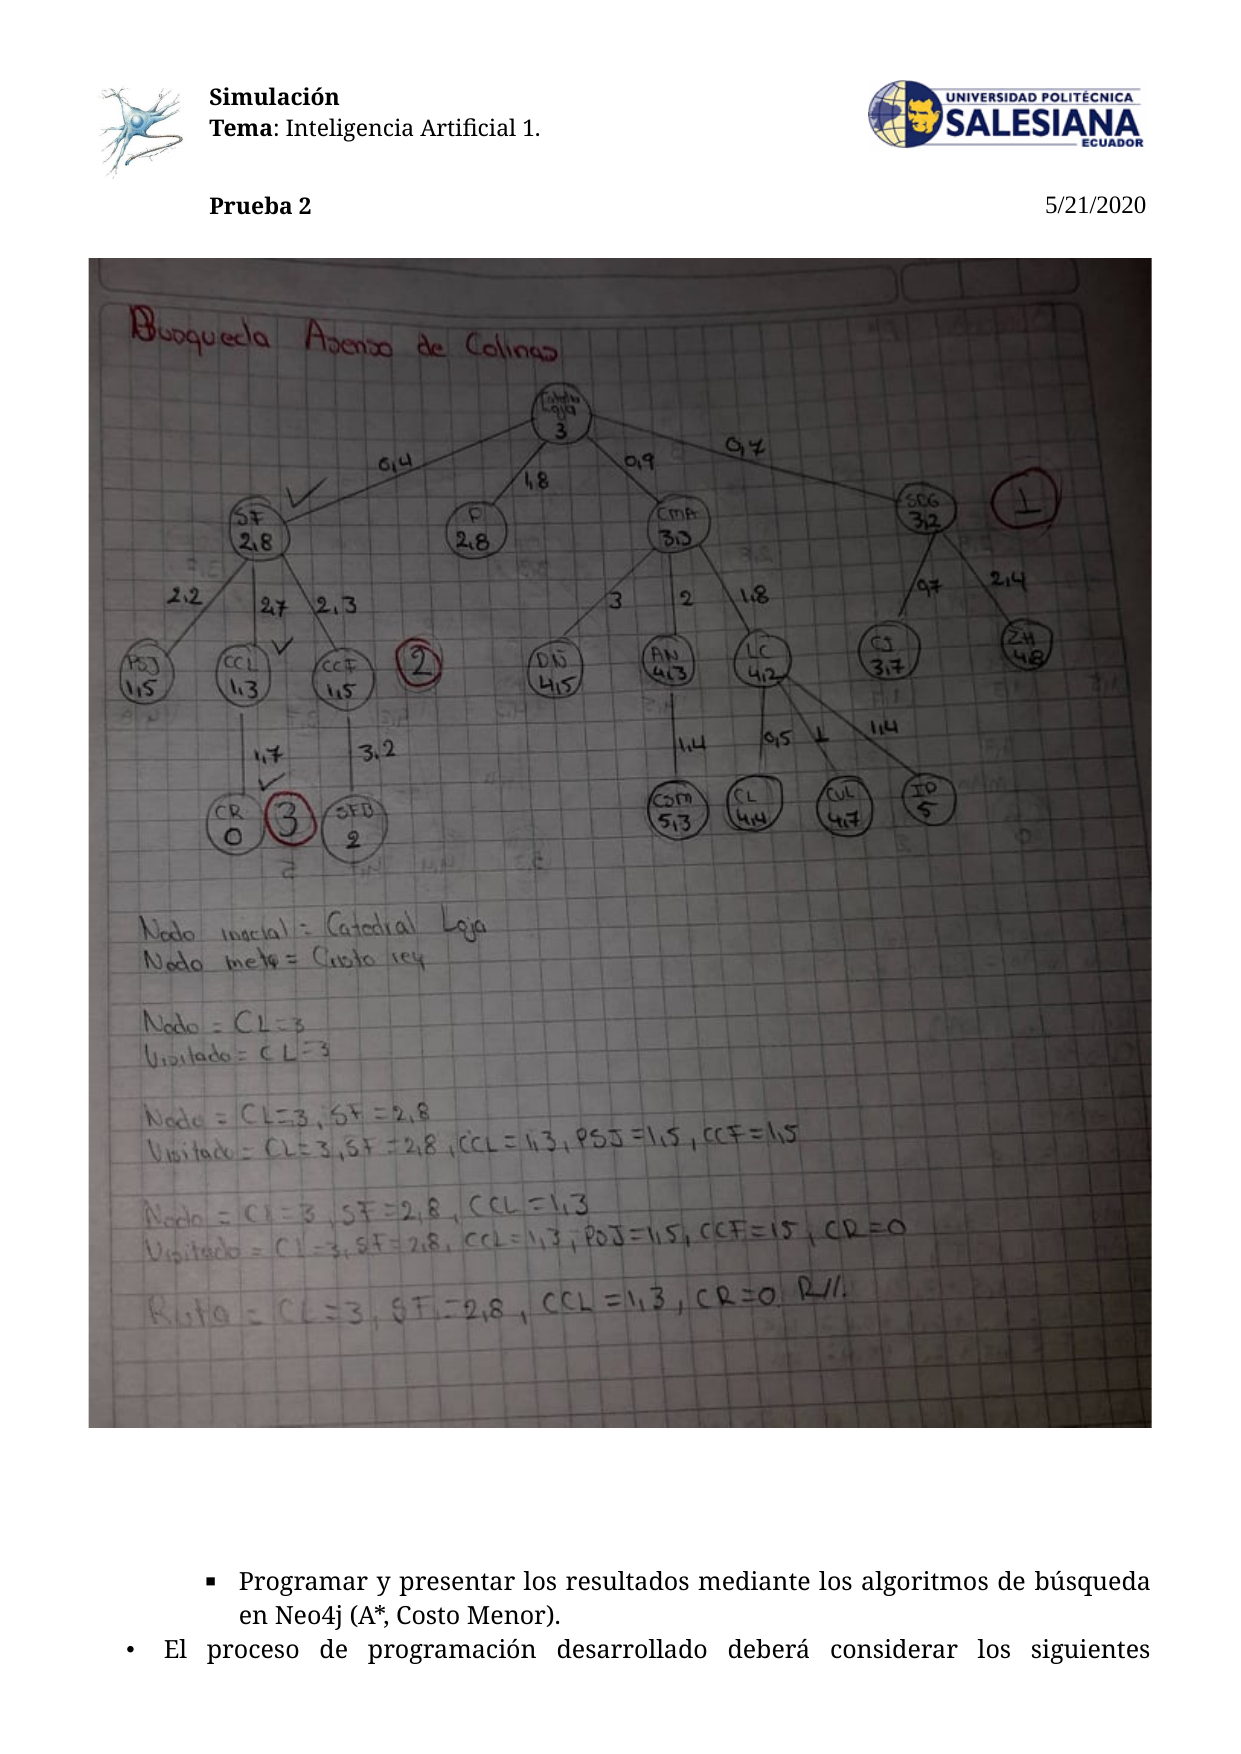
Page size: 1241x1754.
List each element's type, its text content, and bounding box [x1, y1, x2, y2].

list El proceso de programación desarrollado deberá considerar los siguientes [126, 1632, 1152, 1666]
list Programar y presentar los resultados mediante los algoritmos de búsqueda en Neo4j (A*, Costo Menor). [201, 1563, 1152, 1632]
